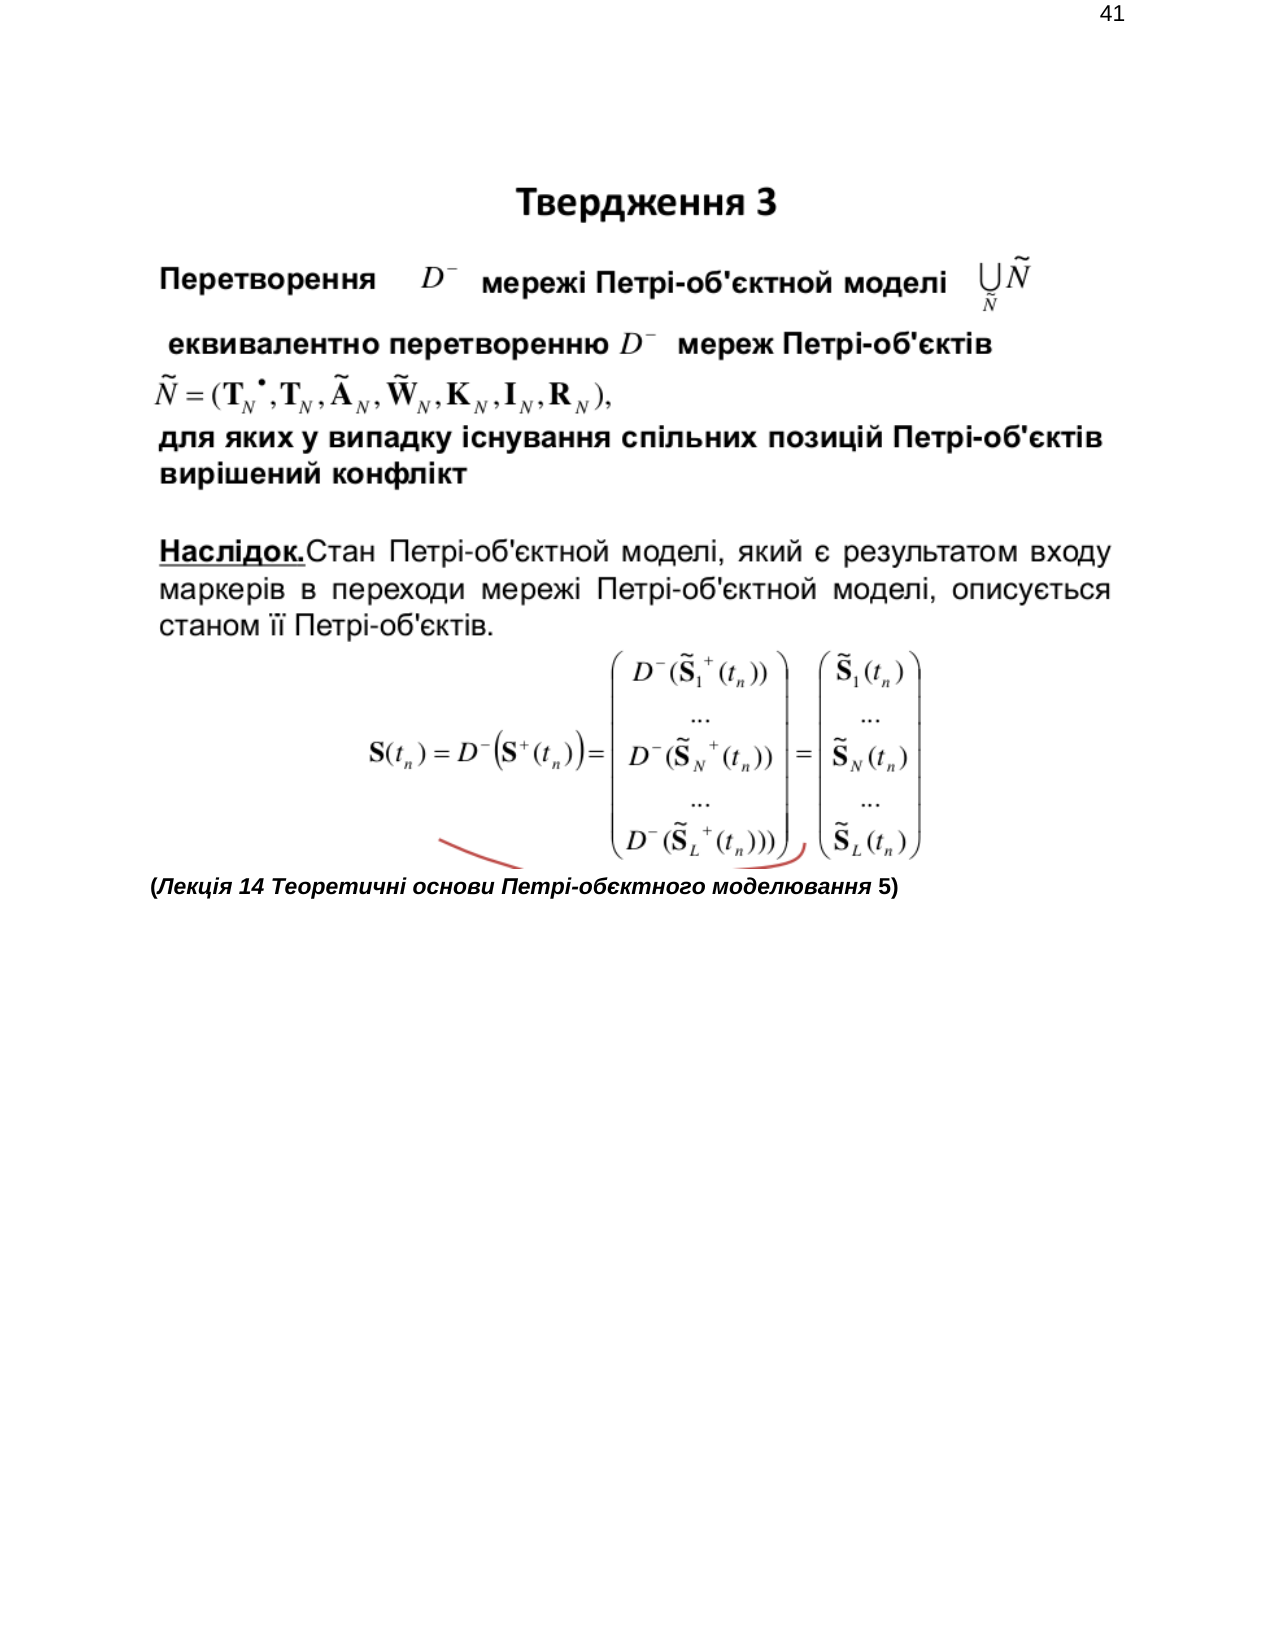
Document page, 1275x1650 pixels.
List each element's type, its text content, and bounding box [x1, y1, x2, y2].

picture [150, 150, 1125, 869]
text (Лекція 14 Теоретичні основи Петрі-обєктного моделювання 5) [150, 873, 1125, 899]
